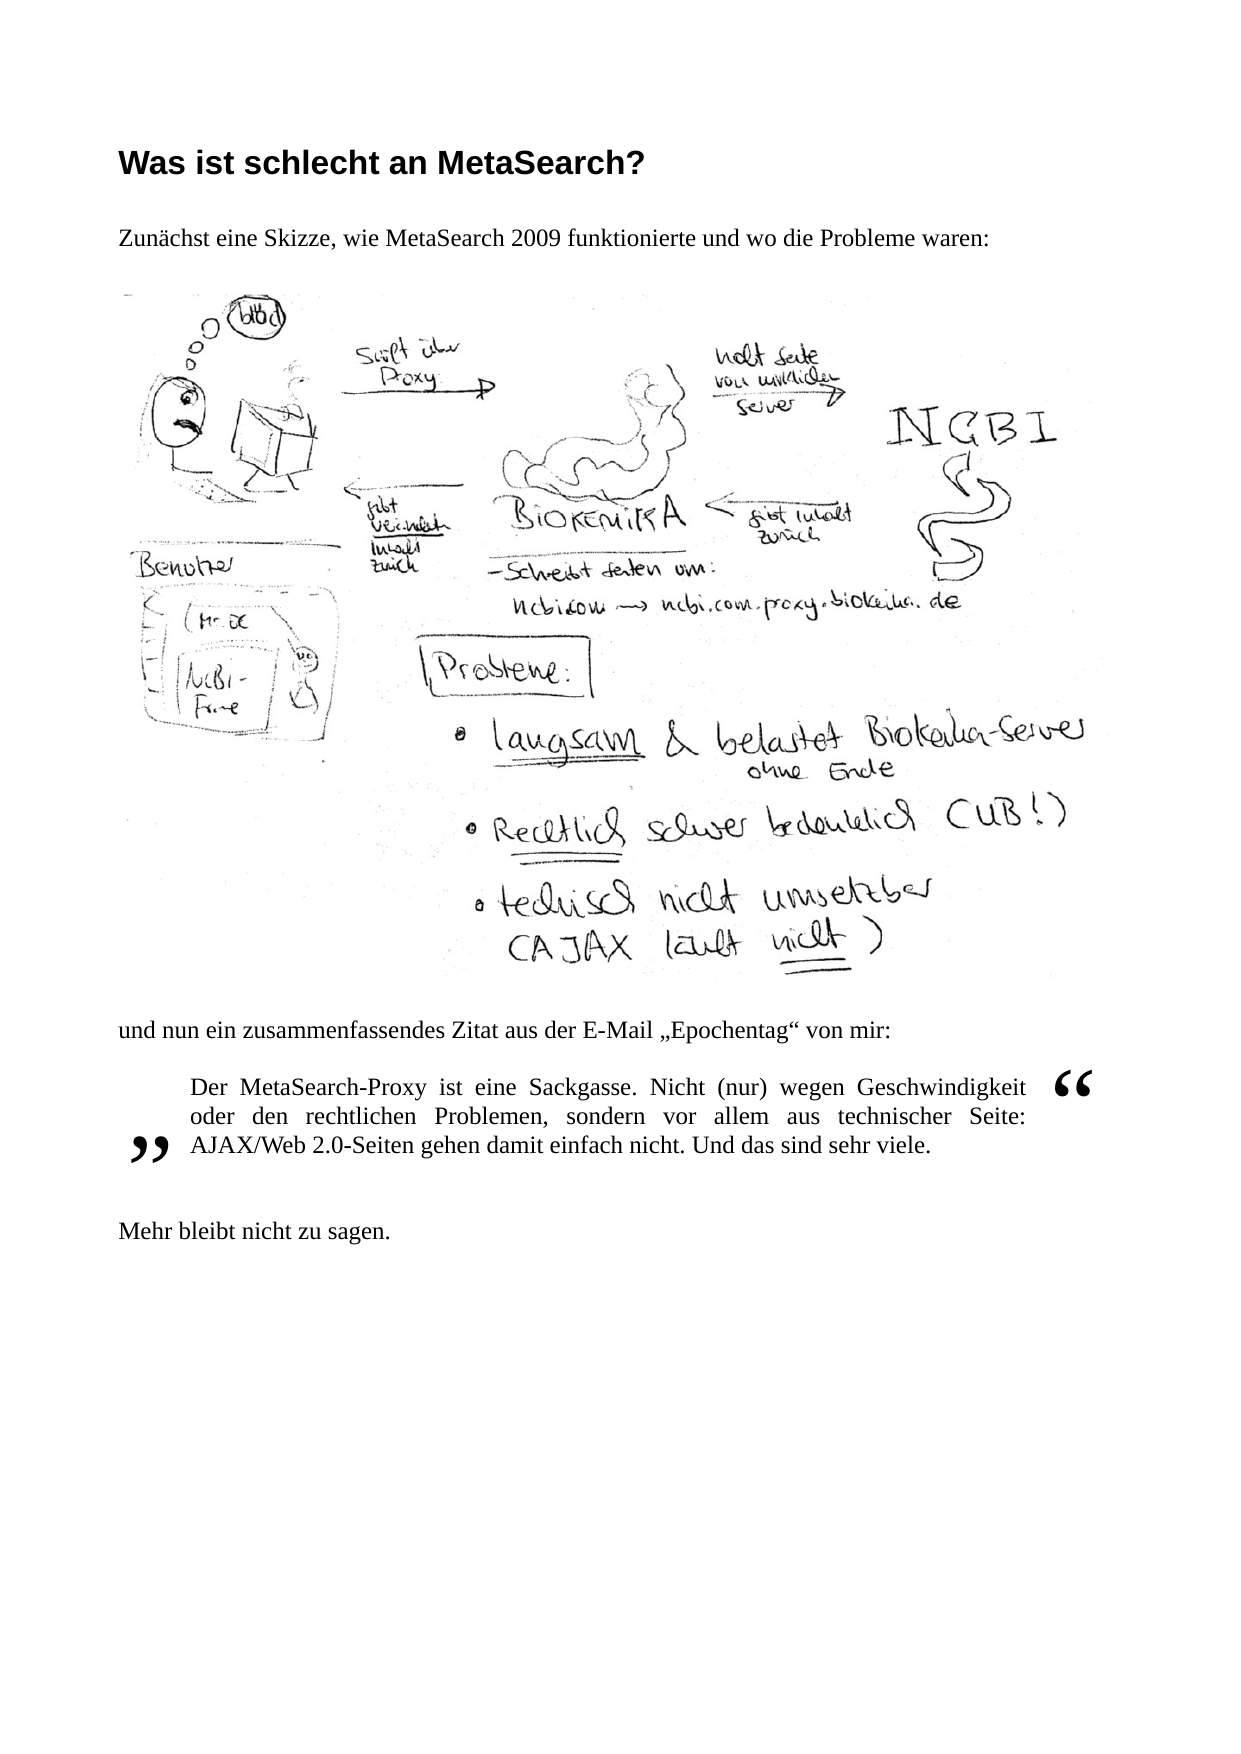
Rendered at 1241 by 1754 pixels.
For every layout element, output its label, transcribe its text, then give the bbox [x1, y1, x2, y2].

picture [123, 293, 1115, 986]
subtitle Was ist schlecht an MetaSearch? [118, 143, 1122, 182]
text Mehr bleibt nicht zu sagen. [118, 1216, 1122, 1245]
text Zunächst eine Skizze, wie MetaSearch 2009 funktionierte und wo die Probleme waren: [118, 223, 1122, 252]
text Der MetaSearch-Proxy ist eine Sackgasse. Nicht (nur) wegen Geschwindigkeit oder den rechtlichen Problemen, sondern vor allem aus technischer Seite: AJAX/Web 2.0-Seiten gehen damit einfach nicht. Und das sind sehr viele. [190, 1043, 1027, 1158]
text und nun ein zusammenfassendes Zitat aus der E-Mail „Epochentag“ von mir: [118, 1015, 1122, 1043]
